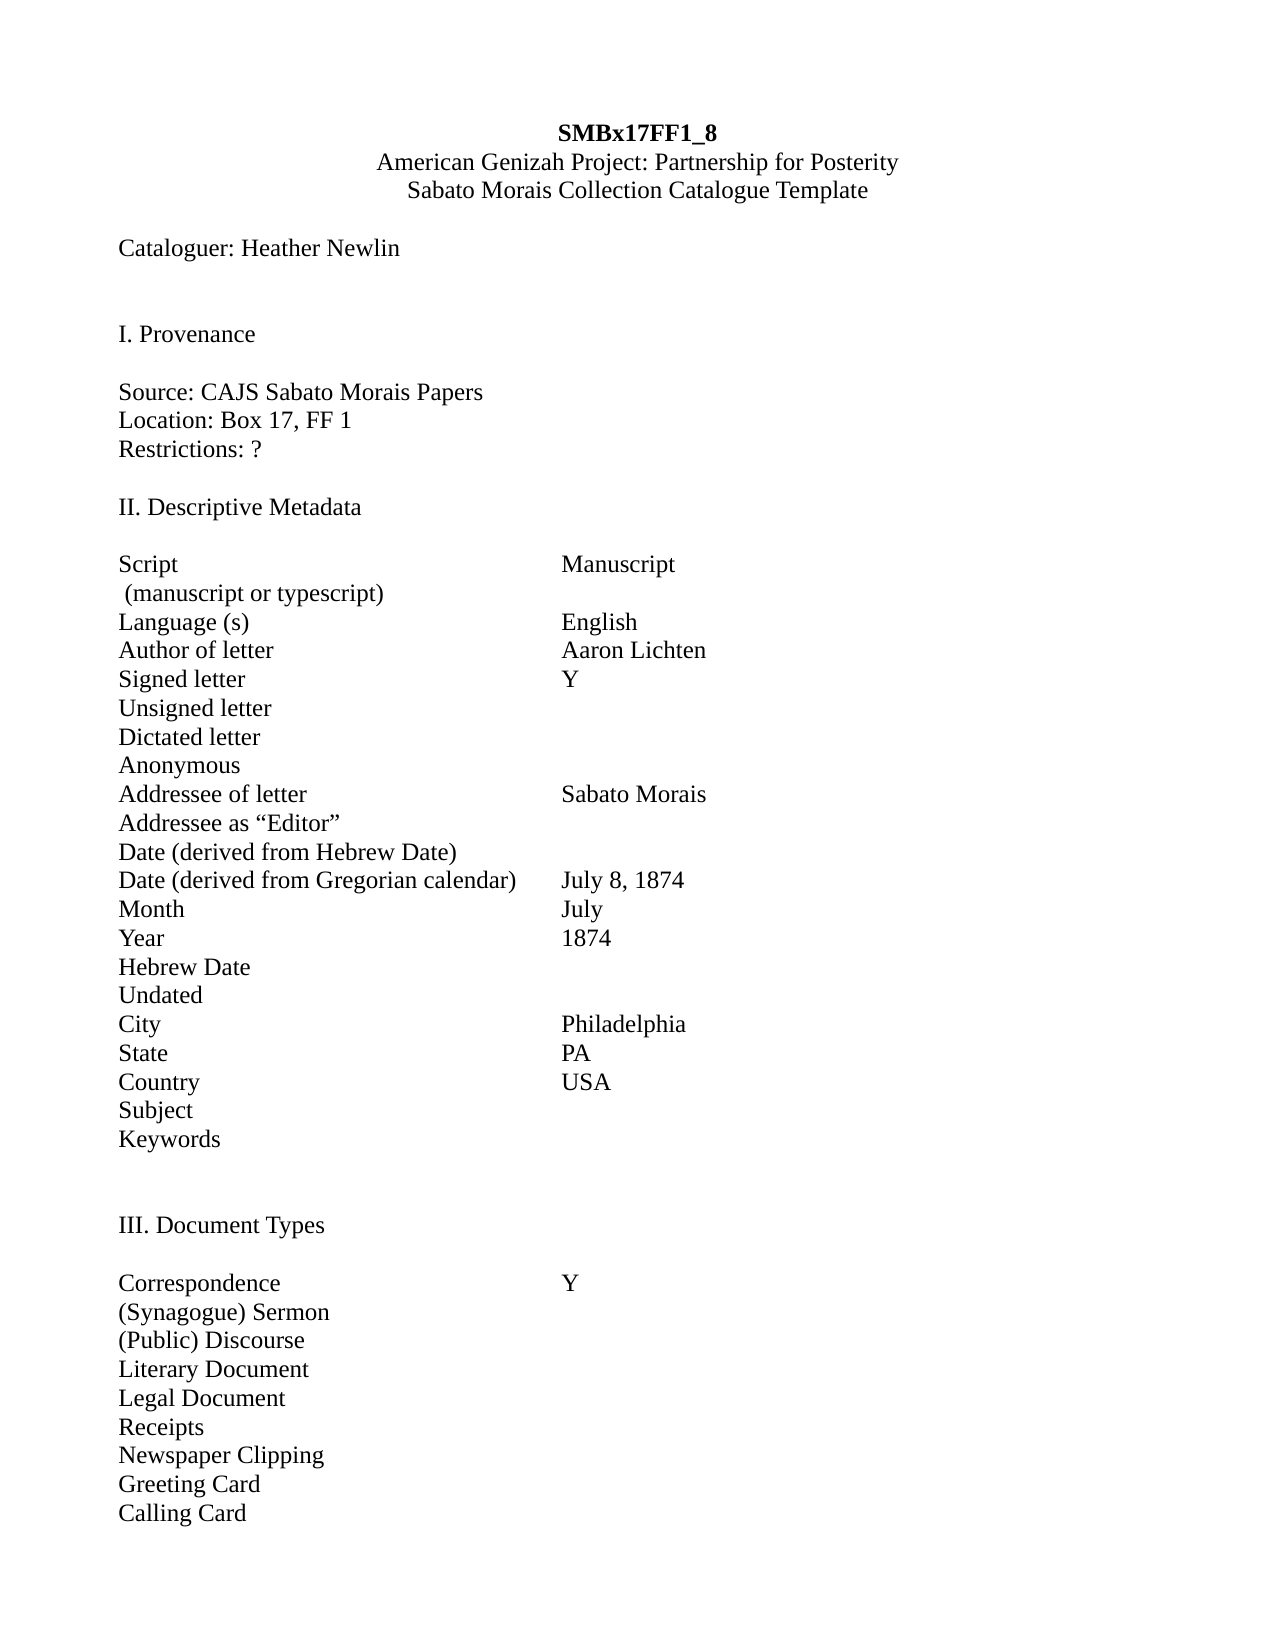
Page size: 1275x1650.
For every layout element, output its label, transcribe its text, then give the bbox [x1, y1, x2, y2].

text Cataloguer: Heather Newlin [118, 233, 1157, 262]
text Date (derived from Gregorian calendar) July 8, 1874 [118, 866, 1157, 894]
text Undated [118, 981, 1157, 1009]
text Restrictions: ? [118, 434, 1157, 463]
text Dictated letter [118, 722, 1157, 751]
text III. Document Types [118, 1211, 1157, 1239]
text Language (s) English [118, 607, 1157, 636]
text Receipts [118, 1412, 1157, 1441]
text Addressee of letter Sabato Morais [118, 779, 1157, 808]
text Year 1874 [118, 923, 1157, 952]
text Subject [118, 1096, 1157, 1124]
text Legal Document [118, 1383, 1157, 1412]
text Newspaper Clipping [118, 1441, 1157, 1469]
text Hebrew Date [118, 952, 1157, 981]
text Country USA [118, 1067, 1157, 1096]
text Sabato Morais Collection Catalogue Template [118, 176, 1157, 204]
text Author of letter Aaron Lichten [118, 636, 1157, 664]
text Addressee as “Editor” [118, 808, 1157, 837]
text Unsigned letter [118, 693, 1157, 722]
text (manuscript or typescript) [118, 578, 1157, 607]
text Literary Document [118, 1354, 1157, 1383]
text Anonymous [118, 751, 1157, 779]
text Greeting Card [118, 1469, 1157, 1498]
text I. Provenance [118, 319, 1157, 348]
text American Genizah Project: Partnership for Posterity [118, 147, 1157, 176]
text Script Manuscript [118, 549, 1157, 578]
text City Philadelphia [118, 1009, 1157, 1038]
text Source: CAJS Sabato Morais Papers [118, 377, 1157, 406]
text (Synagogue) Sermon [118, 1297, 1157, 1326]
text Correspondence Y [118, 1268, 1157, 1297]
text Date (derived from Hebrew Date) [118, 837, 1157, 866]
text State PA [118, 1038, 1157, 1067]
text Month July [118, 894, 1157, 923]
text (Public) Discourse [118, 1326, 1157, 1354]
text SMBx17FF1_8 [118, 118, 1157, 147]
text II. Descriptive Metadata [118, 492, 1157, 521]
text Signed letter Y [118, 664, 1157, 693]
text Calling Card [118, 1498, 1157, 1527]
text Location: Box 17, FF 1 [118, 406, 1157, 434]
text Keywords [118, 1124, 1157, 1153]
